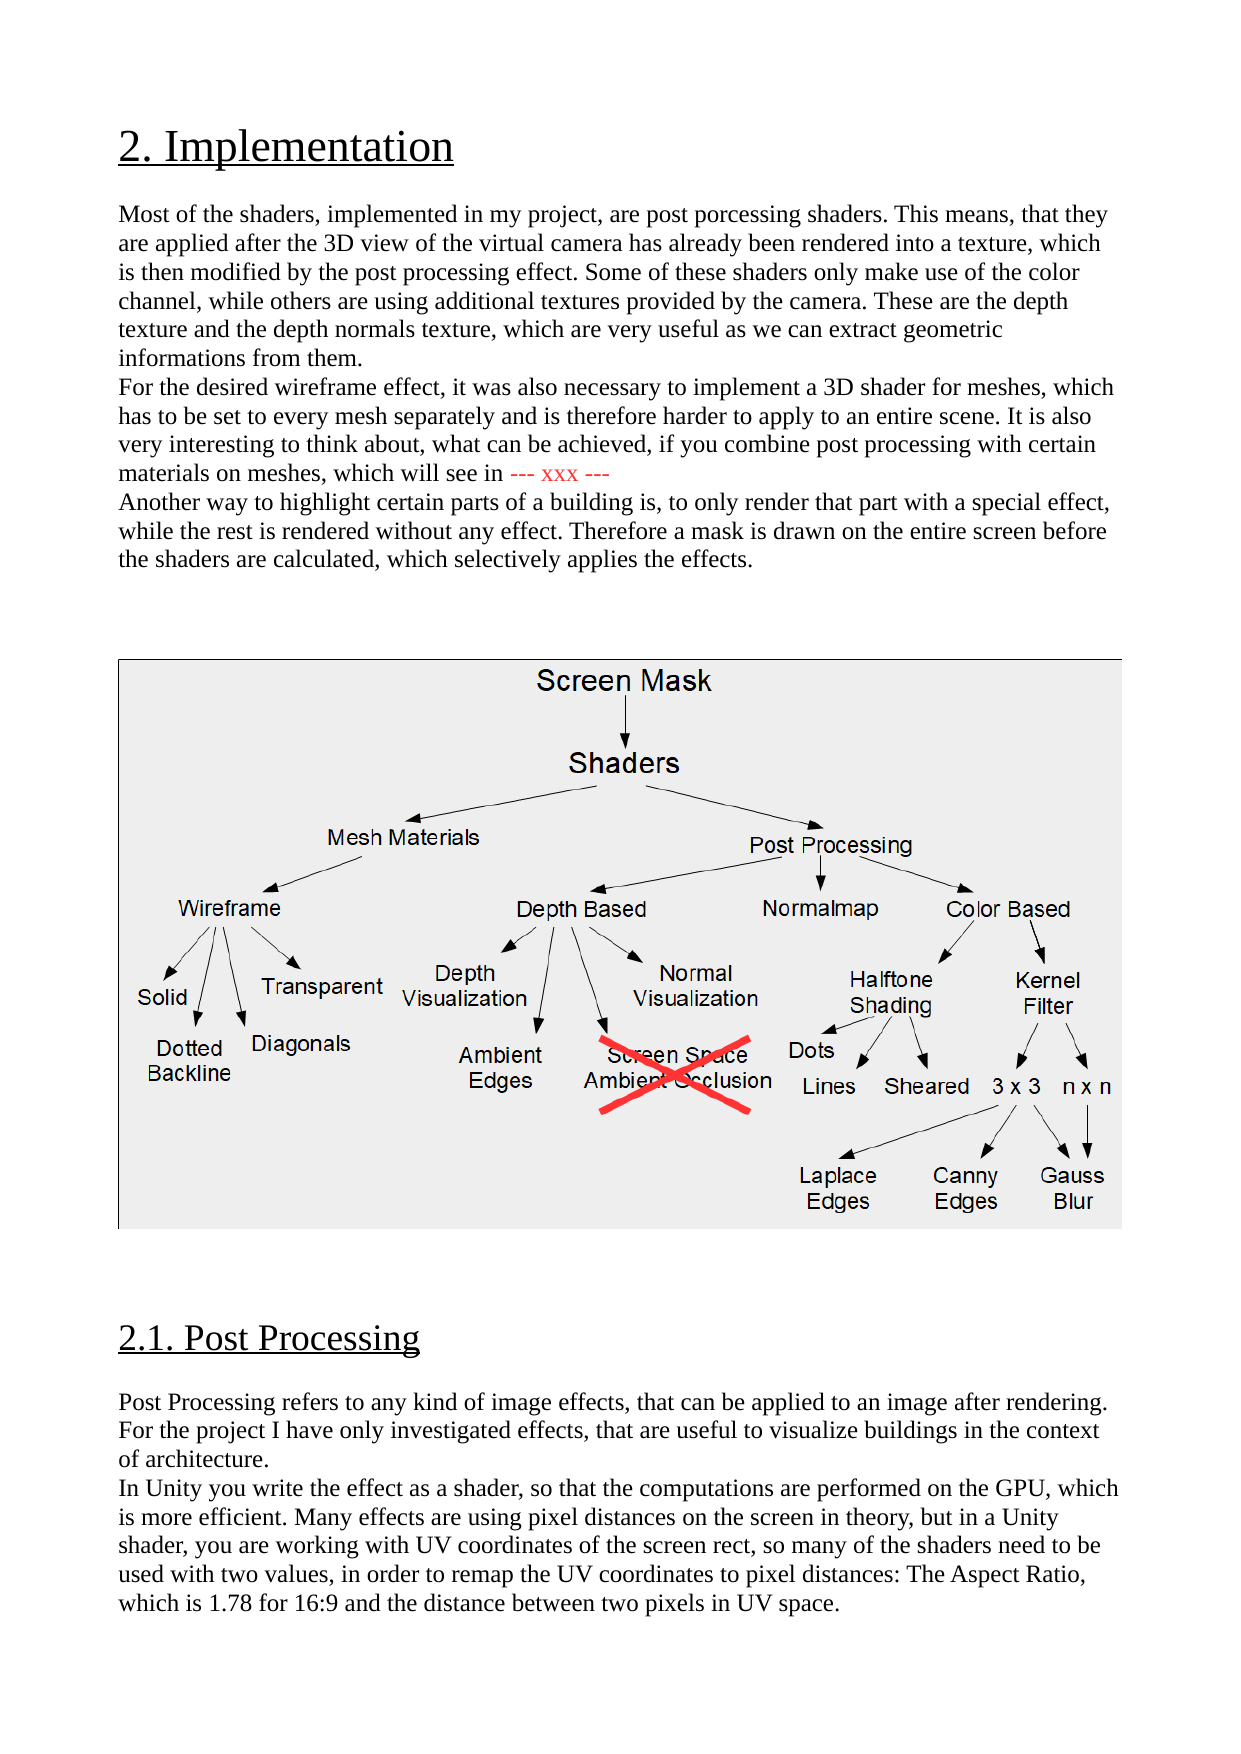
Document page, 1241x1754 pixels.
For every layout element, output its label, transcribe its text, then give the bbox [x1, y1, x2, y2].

text For the desired wireframe effect, it was also necessary to implement a 3D shader for meshes, which has to be set to every mesh separately and is therefore harder to apply to an entire scene. It is also very interesting to think about, what can be achieved, if you combine post processing with certain materials on meshes, which will see in --- xxx --- [118, 372, 1122, 487]
text 2. Implementation [118, 118, 1122, 171]
text In Unity you write the effect as a shader, so that the computations are performed on the GPU, which is more efficient. Many effects are using pixel distances on the screen in theory, but in a Unity shader, you are working with UV coordinates of the screen rect, so many of the shaders need to be used with two values, in order to remap the UV coordinates to pixel distances: The Aspect Ratio, which is 1.78 for 16:9 and the distance between two pixels in UV space. [118, 1473, 1122, 1617]
text 2.1. Post Processing [118, 1315, 1122, 1358]
text Another way to highlight certain parts of a building is, to only render that part with a special effect, while the rest is rendered without any effect. Therefore a mask is drawn on the entire screen before the shaders are calculated, which selectively applies the effects. [118, 487, 1122, 573]
picture [118, 659, 1122, 1229]
text Most of the shaders, implemented in my project, are post porcessing shaders. This means, that they are applied after the 3D view of the virtual camera has already been rendered into a texture, which is then modified by the post processing effect. Some of these shaders only make use of the color channel, while others are using additional textures provided by the camera. These are the depth texture and the depth normals texture, which are very useful as we can extract geometric informations from them. [118, 199, 1122, 372]
text Post Processing refers to any kind of image effects, that can be applied to an image after rendering. For the project I have only investigated effects, that are useful to visualize buildings in the context of architecture. [118, 1387, 1122, 1473]
